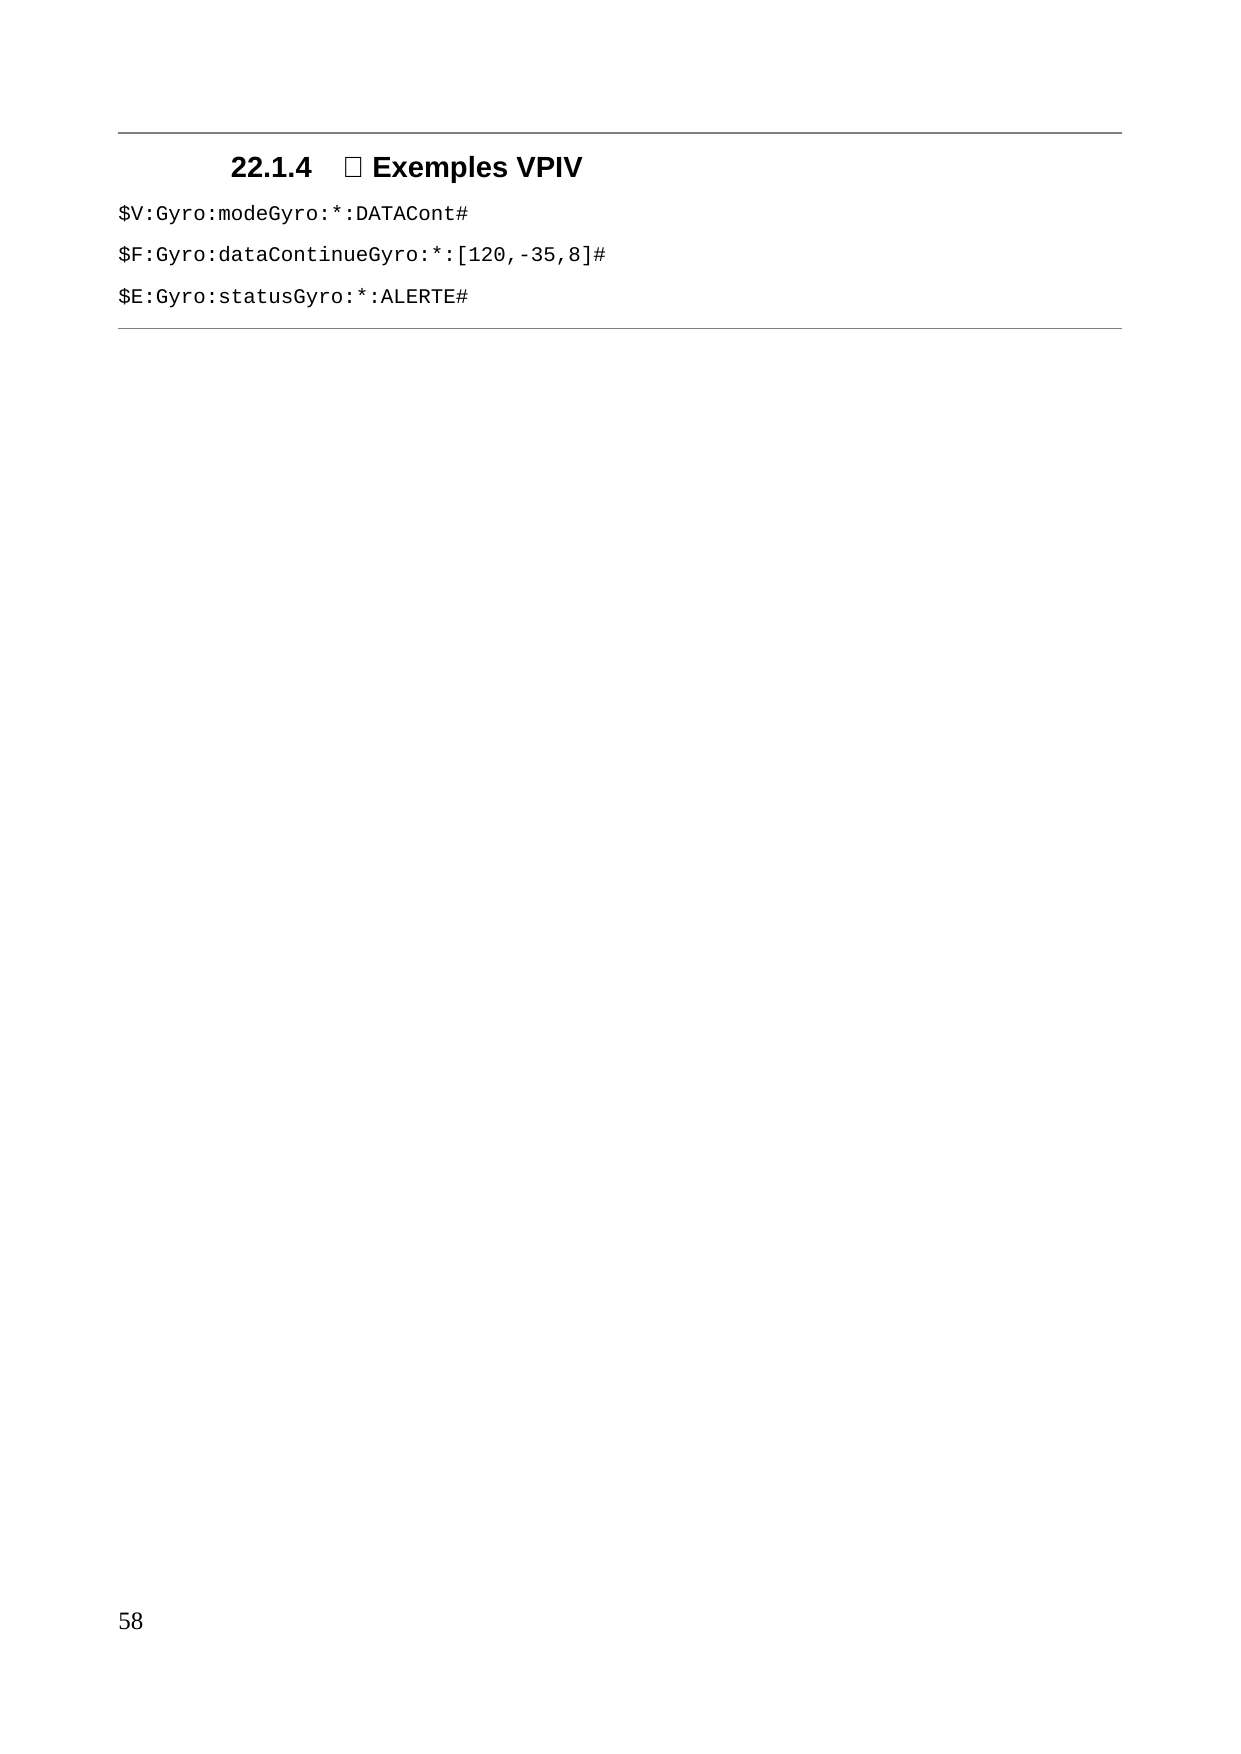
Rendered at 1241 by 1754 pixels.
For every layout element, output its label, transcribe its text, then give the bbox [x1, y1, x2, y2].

subtitle 🔌 Exemples VPIV [231, 149, 1122, 183]
text $E:Gyro:statusGyro:*:ALERTE# [118, 286, 1122, 310]
text $V:Gyro:modeGyro:*:DATACont# [118, 203, 1122, 226]
text $F:Gyro:dataContinueGyro:*:[120,-35,8]# [118, 244, 1122, 268]
